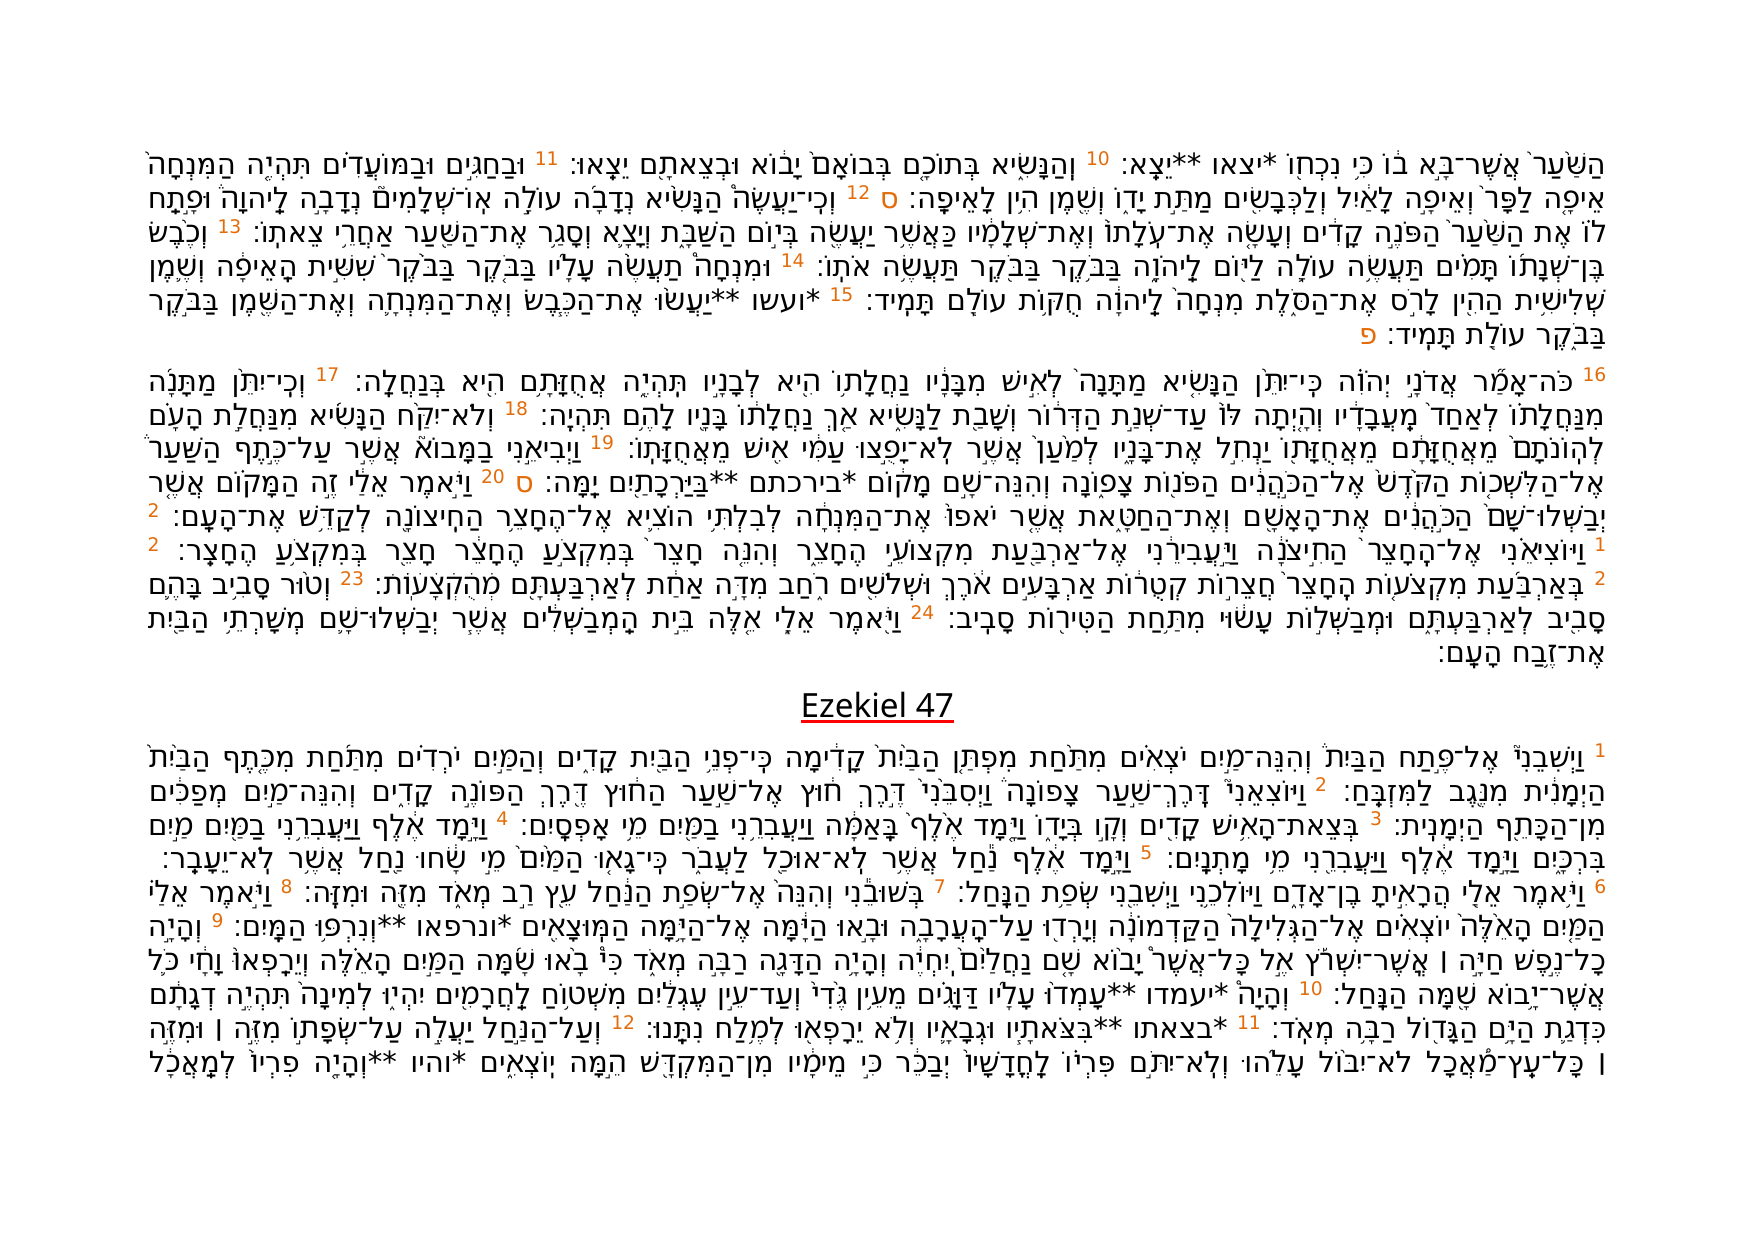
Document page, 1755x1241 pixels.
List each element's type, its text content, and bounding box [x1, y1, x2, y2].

text 1 וַיְשִׁבֵנִי֮ אֶל־פֶּ֣תַח הַבַּיִת֒ וְהִנֵּה־מַ֣יִם יֹצְאִ֗ים מִתַּ֨חַת מִפְתַּ֤ן הַבַּ֙יִת֙ קָדִ֔ימָה כִּֽי־פְנֵ֥י הַבַּ֖יִת קָדִ֑ים וְהַמַּ֣יִם יֹרְדִ֗ים מִתַּ֜חַת מִכֶּ֤תֶף הַבַּ֙יִת֙ הַיְמָנִ֔ית מִנֶּ֖גֶב לַמִּזְבֵּֽחַ׃ 2 וַיּוֹצִאֵנִי֮ דֶּֽרֶךְ־שַׁ֣עַר צָפוֹנָה֒ וַיְסִבֵּ֙נִי֙ דֶּ֣רֶךְ ח֔וּץ אֶל־שַׁ֣עַר הַח֔וּץ דֶּ֖רֶךְ הַפּוֹנֶ֣ה קָדִ֑ים וְהִנֵּה־מַ֣יִם מְפַכִּ֔ים מִן־הַכָּתֵ֖ף הַיְמָנִֽית׃ ‬‬3 בְּצֵאת־הָאִ֥ישׁ קָדִ֖ים וְקָ֣ו בְּיָד֑וֹ וַיָּ֤מָד אֶ֙לֶף֙ בָּֽאַמָּ֔ה וַיַעֲבִרֵ֥נִי בַמַּ֖יִם מֵ֥י אָפְסָֽיִם׃ ‬‬4 וַיָּ֣מָד אֶ֔לֶף וַיַּעֲבִרֵ֥נִי בַמַּ֖יִם מַ֣יִם בִּרְכָּ֑יִם וַיָּ֣מָד אֶ֔לֶף וַיַּעֲבִרֵ֖נִי מֵ֥י מָתְנָֽיִם׃ ‬‬5 וַיָּ֣מָד אֶ֔לֶף נַ֕חַל אֲשֶׁ֥ר לֹֽא־אוּכַ֖ל לַעֲבֹ֑ר כִּֽי־גָא֤וּ הַמַּ֙יִם֙ מֵ֣י שָׂ֔חוּ נַ֖חַל אֲשֶׁ֥ר לֹֽא־יֵעָבֵֽר׃ ‬‬6 וַיֹּ֥אמֶר אֵלַ֖י הֲרָאִ֣יתָ בֶן־אָדָ֑ם וַיּוֹלִכֵ֥נִי וַיְשִׁבֵ֖נִי שְׂפַ֥ת הַנָּֽחַל׃ ‬‬7 בְּשׁוּבֵ֕נִי וְהִנֵּה֙ אֶל־שְׂפַ֣ת הַנַּ֔חַל עֵ֖ץ רַ֣ב מְאֹ֑ד מִזֶּ֖ה וּמִזֶּֽה׃ ‬‬8 וַיֹּ֣אמֶר אֵלַ֗י הַמַּ֤יִם הָאֵ֙לֶּה֙ יוֹצְאִ֗ים אֶל־הַגְּלִילָה֙ הַקַּדְמוֹנָ֔ה וְיָרְד֖וּ עַל־הָֽעֲרָבָ֑ה וּבָ֣אוּ הַיָּ֔מָּה אֶל־הַיָּ֥מָּה הַמּֽוּצָאִ֖ים *ונרפאו **וְנִרְפּ֥וּ הַמָּֽיִם׃ ‬‬9 וְהָיָ֣ה כָל־נֶ֣פֶשׁ חַיָּ֣ה ׀ אֲ‍ֽשֶׁר־יִשְׁרֹ֡ץ אֶ֣ל כָּל־אֲשֶׁר֩ יָב֨וֹא שָׁ֤ם נַחֲלַ֙יִם֙ יִֽחְיֶ֔ה וְהָיָ֥ה הַדָּגָ֖ה רַבָּ֣ה מְאֹ֑ד כִּי֩ בָ֨אוּ שָׁ֜מָּה הַמַּ֣יִם הָאֵ֗לֶּה וְיֵרָֽפְאוּ֙ וָחָ֔י כֹּ֛ל אֲשֶׁר־יָ֥בוֹא שָׁ֖מָּה הַנָּֽחַל׃ ‬‬10 וְהָיָה֩ *יעמדו **עָמְד֨וּ עָלָ֜יו דַּוָּגִ֗ים מֵעֵ֥ין גֶּ֙דִי֙ וְעַד־עֵ֣ין עֶגְלַ֔יִם מִשְׁט֥וֹחַ לַֽחֲרָמִ֖ים יִהְי֑וּ לְמִינָה֙ תִּהְיֶ֣ה דְגָתָ֔ם כִּדְגַ֛ת הַיָּ֥ם הַגָּד֖וֹל רַבָּ֥ה מְאֹֽד׃ ‬‬11 *בצאתו **בִּצֹּאתָ֧יו וּגְבָאָ֛יו וְלֹ֥א יֵרָפְא֖וּ לְמֶ֥לַח נִתָּֽנוּ׃ ‬‬12 וְעַל־הַנַּ֣חַל יַעֲלֶ֣ה עַל־שְׂפָת֣וֹ מִזֶּ֣ה ׀ וּמִזֶּ֣ה ׀ כָּל־עֵֽץ־מַ֠אֲכָל לֹא־יִבּ֨וֹל עָלֵ֜הוּ וְלֹֽא־יִתֹּ֣ם פִּרְי֗וֹ לָֽחֳדָשָׁיו֙ יְבַכֵּ֔ר כִּ֣י מֵימָ֔יו מִן־הַמִּקְדָּ֖שׁ הֵ֣מָּה יֽוֹצְאִ֑ים *והיו **וְהָיָ֤ה פִרְיוֹ֙ לְמַֽאֲכָ֔ל וְעָלֵ֖הוּ לִתְרוּפָֽה׃ ס ‬‬13 כֹּ֤ה אָמַר֙ אֲדֹנָ֣י יְהוִ֔ה גֵּ֤ה גְבוּל֙ אֲשֶׁ֣ר תִּתְנַחֲל֣וּ אֶת־הָאָ֔רֶץ לִשְׁנֵ֥י עָשָׂ֖ר שִׁבְטֵ֣י יִשְׂרָאֵ֑ל יוֹסֵ֖ף חֲבָלִֽים׃ ‬‬14 וּנְחַלְתֶּ֤ם אוֹתָהּ֙ אִ֣ישׁ כְּאָחִ֔יו אֲשֶׁ֤ר נָשָׂ֙אתִי֙ אֶת־יָדִ֔י לְתִתָּ֖הּ לַאֲבֹֽתֵיכֶ֑ם וְנָ֨פְלָ֜ה הָאָ֧רֶץ הַזֹּ֛את לָכֶ֖ם בְּנַחֲלָֽה׃ ‬‬15 וְזֶ֖ה גְּב֣וּל הָאָ֑רֶץ לִפְאַ֨ת צָפ֜וֹנָה מִן־הַיָּ֧ם הַגָּד֛וֹל הַדֶּ֥רֶךְ חֶתְלֹ֖ן לְב֥וֹא צְדָֽדָה׃ ‬‬16 חֲמָ֤ת ׀ בֵּר֙וֹתָה֙ סִבְרַ֔יִם אֲשֶׁר֙ בֵּין־גְּב֣וּל דַּמֶּ֔שֶׂק וּבֵ֖ין גְּב֣וּל חֲמָ֑ת חָצֵר֙ הַתִּיכ֔וֹן אֲשֶׁ֖ר אֶל־גְּב֥וּל חַוְרָֽן׃ ‬‬17 וְהָיָ֨ה גְב֜וּל מִן־הַיָּ֗ם חֲצַ֤ר עֵינוֹן֙ גְּב֣וּל דַּמֶּ֔שֶׂק וְצָפ֥וֹן ׀ צָפ֖וֹנָה וּגְב֣וּל חֲמָ֑ת וְאֵ֖ת פְּאַ֥ת צָפֽוֹן׃ ‬‬18 וּפְאַ֣ת קָדִ֡ים מִבֵּ֣ין חַוְרָ֣ן וּמִבֵּין־דַּמֶּשֶׂק֩ וּמִבֵּ֨ין הַגִּלְעָ֜ד וּמִבֵּ֨ין אֶ֤רֶץ יִשְׂרָאֵל֙ הַיַּרְדֵּ֔ן מִגְּב֛וּל עַל־הַיָּ֥ם הַקַּדְמוֹנִ֖י תָּמֹ֑דּוּ וְאֵ֖ת פְּאַ֥ת קָדִֽימָה׃ ‬‬19 וּפְאַת֙ נֶ֣גֶב תֵּימָ֔נָה מִתָּמָ֗ר עַד־מֵי֙ מְרִיב֣וֹת קָדֵ֔שׁ נַחֲלָ֖ה אֶל־הַיָּ֣ם הַגָּד֑וֹל וְאֵ֥ת פְּאַת־תֵּימָ֖נָה נֶֽגְבָּה׃ ‬‬20 וּפְאַת־יָם֙ הַיָּ֣ם הַגָּד֔וֹל מִגְּב֕וּל עַד־נֹ֖כַח לְב֣וֹא חֲמָ֑ת זֹ֖את פְּאַת־יָֽם׃ ‬‬21 וְחִלַּקְתֶּ֞ם אֶת־הָאָ֧רֶץ הַזֹּ֛את לָכֶ֖ם לְשִׁבְטֵ֥י יִשְׂרָאֵֽל׃ ‬‬22 וְהָיָ֗ה תַּפִּ֣לוּ אוֹתָהּ֮ בְּנַחֲלָה֒ לָכֶ֗ם וּלְהַגֵּרִים֙ הַגָּרִ֣ים בְּתוֹכְכֶ֔ם אֲשֶׁר־הוֹלִ֥דוּ בָנִ֖ים בְּתֽוֹכְכֶ֑ם וְהָי֣וּ לָכֶ֗ם כְּאֶזְרָח֙ בִּבְנֵ֣י יִשְׂרָאֵ֔ל אִתְּכֶם֙ יִפְּל֣וּ בְנַחֲלָ֔ה בְּת֖וֹךְ שִׁבְטֵ֥י יִשְׂרָאֵֽל׃ ‬‬23 וְהָיָ֣ה בַשֵּׁ֔בֶט אֲשֶׁר־גָּ֥ר הַגֵּ֖ר אִתּ֑וֹ שָׁ֚ם תִּתְּנ֣וּ נַחֲלָת֔וֹ נְאֻ֖ם אֲדֹנָ֥י יְהוִֽה׃ ס ‬‬‬‬‬‬‬‬‬‬‬‬‬‬‬‬‬‬‬‬‬‬‬‬ [148, 740, 1606, 1079]
text ‬‬16 כֹּה־אָמַ֞ר אֲדֹנָ֣י יְהֹוִ֗ה כִּֽי־יִתֵּ֨ן הַנָּשִׂ֤יא מַתָּנָה֙ לְאִ֣ישׁ מִבָּנָ֔יו נַחֲלָת֥וֹ הִ֖יא לְבָנָ֣יו תִּֽהְיֶ֑ה אֲחֻזָּתָ֥ם הִ֖יא בְּנַחֲלָֽה׃ ‬‬17 וְכִֽי־יִתֵּ֨ן מַתָּנָ֜ה מִנַּחֲלָת֗וֹ לְאַחַד֙ מֵֽעֲבָדָ֔יו וְהָ֤יְתָה לּוֹ֙ עַד־שְׁנַ֣ת הַדְּר֔וֹר וְשָׁבַ֖ת לַנָּשִׂ֑יא אַ֚ךְ נַחֲלָת֔וֹ בָּנָ֖יו לָהֶ֥ם תִּהְיֶֽה׃ ‬‬18 וְלֹא־יִקַּ֨ח הַנָּשִׂ֜יא מִנַּחֲלַ֣ת הָעָ֗ם לְהֽוֹנֹתָם֙ מֵאֲחֻזָּתָ֔ם מֵאֲחֻזָּת֖וֹ יַנְחִ֣ל אֶת־בָּנָ֑יו לְמַ֙עַן֙ אֲשֶׁ֣ר לֹֽא־יָפֻ֣צוּ עַמִּ֔י אִ֖ישׁ מֵאֲחֻזָּתֽוֹ׃ ‬‬19 וַיְבִיאֵ֣נִי בַמָּבוֹא֮ אֲשֶׁ֣ר עַל־כֶּ֣תֶף הַשַּׁעַר֒ אֶל־הַלִּשְׁכ֤וֹת הַקֹּ֙דֶשׁ֙ אֶל־הַכֹּ֣הֲנִ֔ים הַפֹּנ֖וֹת צָפ֑וֹנָה וְהִנֵּה־שָׁ֣ם מָק֔וֹם *בירכתם **בַּיַּרְכָתַ֖יִם יָֽמָּה׃ ס ‬‬20 וַיֹּ֣אמֶר אֵלַ֔י זֶ֣ה הַמָּק֗וֹם אֲשֶׁ֤ר יְבַשְּׁלוּ־שָׁם֙ הַכֹּ֣הֲנִ֔ים אֶת־הָאָשָׁ֖ם וְאֶת־הַחַטָּ֑את אֲשֶׁ֤ר יֹאפוּ֙ אֶת־הַמִּנְחָ֔ה לְבִלְתִּ֥י הוֹצִ֛יא אֶל־הֶחָצֵ֥ר הַחִֽיצוֹנָ֖ה לְקַדֵּ֥שׁ אֶת־הָעָֽם׃ ‬‬21 וַיּוֹצִיאֵ֗נִי אֶל־הֶֽחָצֵר֙ הַחִ֣יצֹנָ֔ה וַיַּ֣עֲבִירֵ֔נִי אֶל־אַרְבַּ֖עַת מִקְצוֹעֵ֣י הֶחָצֵ֑ר וְהִנֵּ֤ה חָצֵר֙ בְּמִקְצֹ֣עַ הֶחָצֵ֔ר חָצֵ֖ר בְּמִקְצֹ֥עַ הֶחָצֵֽר׃ ‬‬22 בְּאַרְבַּ֜עַת מִקְצֹע֤וֹת הֶֽחָצֵר֙ חֲצֵר֣וֹת קְטֻר֔וֹת אַרְבָּעִ֣ים אֹ֔רֶךְ וּשְׁלֹשִׁ֖ים רֹ֑חַב מִדָּ֣ה אַחַ֔ת לְאַרְבַּעְתָּ֖ם מְׄהֻׄקְׄצָׄעֽׄוֹׄתׄ׃‬ ‬‬23 וְט֨וּר סָבִ֥יב בָּהֶ֛ם סָבִ֖יב לְאַרְבַּעְתָּ֑ם וּמְבַשְּׁל֣וֹת עָשׂ֔וּי מִתַּ֥חַת הַטִּיר֖וֹת סָבִֽיב׃ ‬‬24 וַיֹּ֖אמֶר אֵלָ֑י אֵ֚לֶּה בֵּ֣ית הַֽמְבַשְּׁלִ֔ים אֲשֶׁ֧ר יְבַשְּׁלוּ־שָׁ֛ם מְשָׁרְתֵ֥י הַבַּ֖יִת אֶת־זֶ֥בַח הָעָֽם׃ ‬‬‬‬‬‬‬‬‬‬‬ [148, 364, 1606, 669]
text 1 כֹּֽה־אָמַר֮ אֲדֹנָ֣י יְהוִה֒ שַׁ֜עַר הֶחָצֵ֤ר הַפְּנִימִית֙ הַפֹּנֶ֣ה קָדִ֔ים יִהְיֶ֣ה סָג֔וּר שֵׁ֖שֶׁת יְמֵ֣י הַֽמַּעֲשֶׂ֑ה וּבְי֤וֹם הַשַּׁבָּת֙ יִפָּתֵ֔חַ וּבְי֥וֹם הַחֹ֖דֶשׁ יִפָּתֵֽחַ׃ 2 וּבָ֣א הַנָּשִׂ֡יא דֶּרֶךְ֩ אוּלָ֨ם הַשַּׁ֜עַר מִח֗וּץ וְעָמַד֙ עַל־מְזוּזַ֣ת הַשַּׁ֔עַר וְעָשׂ֣וּ הַכֹּהֲנִ֗ים אֶת־עֽוֹלָתוֹ֙ וְאֶת־שְׁלָמָ֔יו וְהִֽשְׁתַּחֲוָ֛ה עַל־מִפְתַּ֥ן הַשַּׁ֖עַר וְיָצָ֑א וְהַשַּׁ֥עַר לֹֽא־יִסָּגֵ֖ר עַד־הָעָֽרֶב׃ ‬‬3 וְהִשְׁתַּחֲו֣וּ עַם־הָאָ֗רֶץ פֶּ֚תַח הַשַּׁ֣עַר הַה֔וּא בַּשַּׁבָּת֖וֹת וּבֶחֳדָשִׁ֑ים לִפְנֵ֖י יְהוָֽה׃ ‬‬4 וְהָ֣עֹלָ֔ה אֲשֶׁר־יַקְרִ֥ב הַנָּשִׂ֖יא לַֽיהוָ֑ה בְּי֣וֹם הַשַּׁבָּ֗ת שִׁשָּׁ֧ה כְבָשִׂ֛ים תְּמִימִ֖ם וְאַ֥יִל תָּמִֽים׃ ‬‬5 וּמִנְחָה֙ אֵיפָ֣ה לָאַ֔יִל וְלַכְּבָשִׂ֥ים מִנְחָ֖ה מַתַּ֣ת יָד֑וֹ וְשֶׁ֖מֶן הִ֥ין לָאֵיפָֽה׃ ‬‬6 וּבְי֣וֹם הַחֹ֔דֶשׁ פַּ֥ר בֶּן־בָּקָ֖ר תְּמִימִ֑ם וְשֵׁ֧שֶׁת כְּבָשִׂ֛ם וָאַ֖יִל תְּמִימִ֥ם יִהְיֽוּ׃ ‬‬7 וְאֵיפָ֨ה לַפָּ֜ר וְאֵיפָ֤ה לָאַ֙יִל֙ יַעֲשֶׂ֣ה מִנְחָ֔ה וְלַ֨כְּבָשִׂ֔ים כַּאֲשֶׁ֥ר תַּשִּׂ֖יג יָד֑וֹ וְשֶׁ֖מֶן הִ֥ין לָאֵיפָֽה׃ ‬‬8 וּבְב֖וֹא הַנָּשִׂ֑יא דֶּ֣רֶךְ אוּלָ֤ם הַשַּׁ֙עַר֙ יָב֔וֹא וּבְדַרְכּ֖וֹ יֵצֵֽא׃ ‬‬9 וּבְב֨וֹא עַם־הָאָ֜רֶץ לִפְנֵ֣י יְהוָה֮ בַּמּֽוֹעֲדִים֒ הַבָּ֡א דֶּרֶךְ־שַׁ֨עַר צָפ֜וֹן לְהִֽשְׁתַּחֲוֺ֗ת יֵצֵא֙ דֶּרֶךְ־שַׁ֣עַר נֶ֔גֶב וְהַבָּא֙ דֶּרֶךְ־שַׁ֣עַר נֶ֔גֶב יֵצֵ֖א דֶּרֶךְ־שַׁ֣עַר צָפ֑וֹנָה לֹ֣א יָשׁ֗וּב דֶּ֤רֶךְ הַשַּׁ֙עַר֙ אֲשֶׁר־בָּ֣א ב֔וֹ כִּ֥י נִכְח֖וֹ *יצאו **יֵצֵֽא׃ ‬‬10 וְֽהַנָּשִׂ֑יא בְּתוֹכָ֤ם בְּבוֹאָם֙ יָב֔וֹא וּבְצֵאתָ֖ם יֵצֵֽאוּ׃ ‬‬11 וּבַחַגִּ֣ים וּבַמּוֹעֲדִ֗ים תִּהְיֶ֤ה הַמִּנְחָה֙ אֵיפָ֤ה לַפָּר֙ וְאֵיפָ֣ה לָאַ֔יִל וְלַכְּבָשִׂ֖ים מַתַּ֣ת יָד֑וֹ וְשֶׁ֖מֶן הִ֥ין לָאֵיפָֽה׃ ס ‬‬12 וְכִֽי־יַעֲשֶׂה֩ הַנָּשִׂ֨יא נְדָבָ֜ה עוֹלָ֣ה אֽוֹ־שְׁלָמִים֮ נְדָבָ֣ה לַֽיהוָה֒ וּפָ֣תַֽח ל֗וֹ אֶת‬‏ הַשַּׁ֙עַר֙ הַפֹּנֶ֣ה קָדִ֔ים וְעָשָׂ֤ה אֶת־עֹֽלָתוֹ֙ וְאֶת־שְׁלָמָ֔יו כַּאֲשֶׁ֥ר יַעֲשֶׂ֖ה בְּי֣וֹם הַשַּׁבָּ֑ת וְיָצָ֛א וְסָגַ֥ר אֶת־הַשַּׁ֖עַר אַחֲרֵ֥י צֵאתֽוֹ׃ ‬‬13 וְכֶ֨בֶשׂ בֶּן־שְׁנָת֜וֹ תָּמִ֗ים תַּעֲשֶׂ֥ה עוֹלָ֛ה לַיּ֖וֹם לַֽיהֹוָ֑ה בַּבֹּ֥קֶר בַּבֹּ֖קֶר תַּעֲשֶׂ֥ה אֹתֽוֹ׃ ‬‬14 וּמִנְחָה֩ תַעֲשֶׂ֨ה עָלָ֜יו בַּבֹּ֤קֶר בַּבֹּ֙קֶר֙ שִׁשִּׁ֣ית הָֽאֵיפָ֔ה וְשֶׁ֛מֶן שְׁלִישִׁ֥ית הַהִ֖ין לָרֹ֣ס אֶת־הַסֹּ֑לֶת מִנְחָה֙ לַֽיהוָ֔ה חֻקּ֥וֹת עוֹלָ֖ם תָּמִֽיד׃ ‬‬15 *ועשו **יַעֲשׂ֨וּ אֶת־הַכֶּ֧בֶשׂ וְאֶת־הַמִּנְחָ֛ה וְאֶת־הַשֶּׁ֖מֶן בַּבֹּ֣קֶר בַּבֹּ֑קֶר עוֹלַ֖ת תָּמִֽיד׃ פ ‬‬‬‬‬‬‬‬‬‬‬‬‬‬ [148, 148, 1606, 351]
text Ezekiel 47 [148, 682, 1606, 727]
